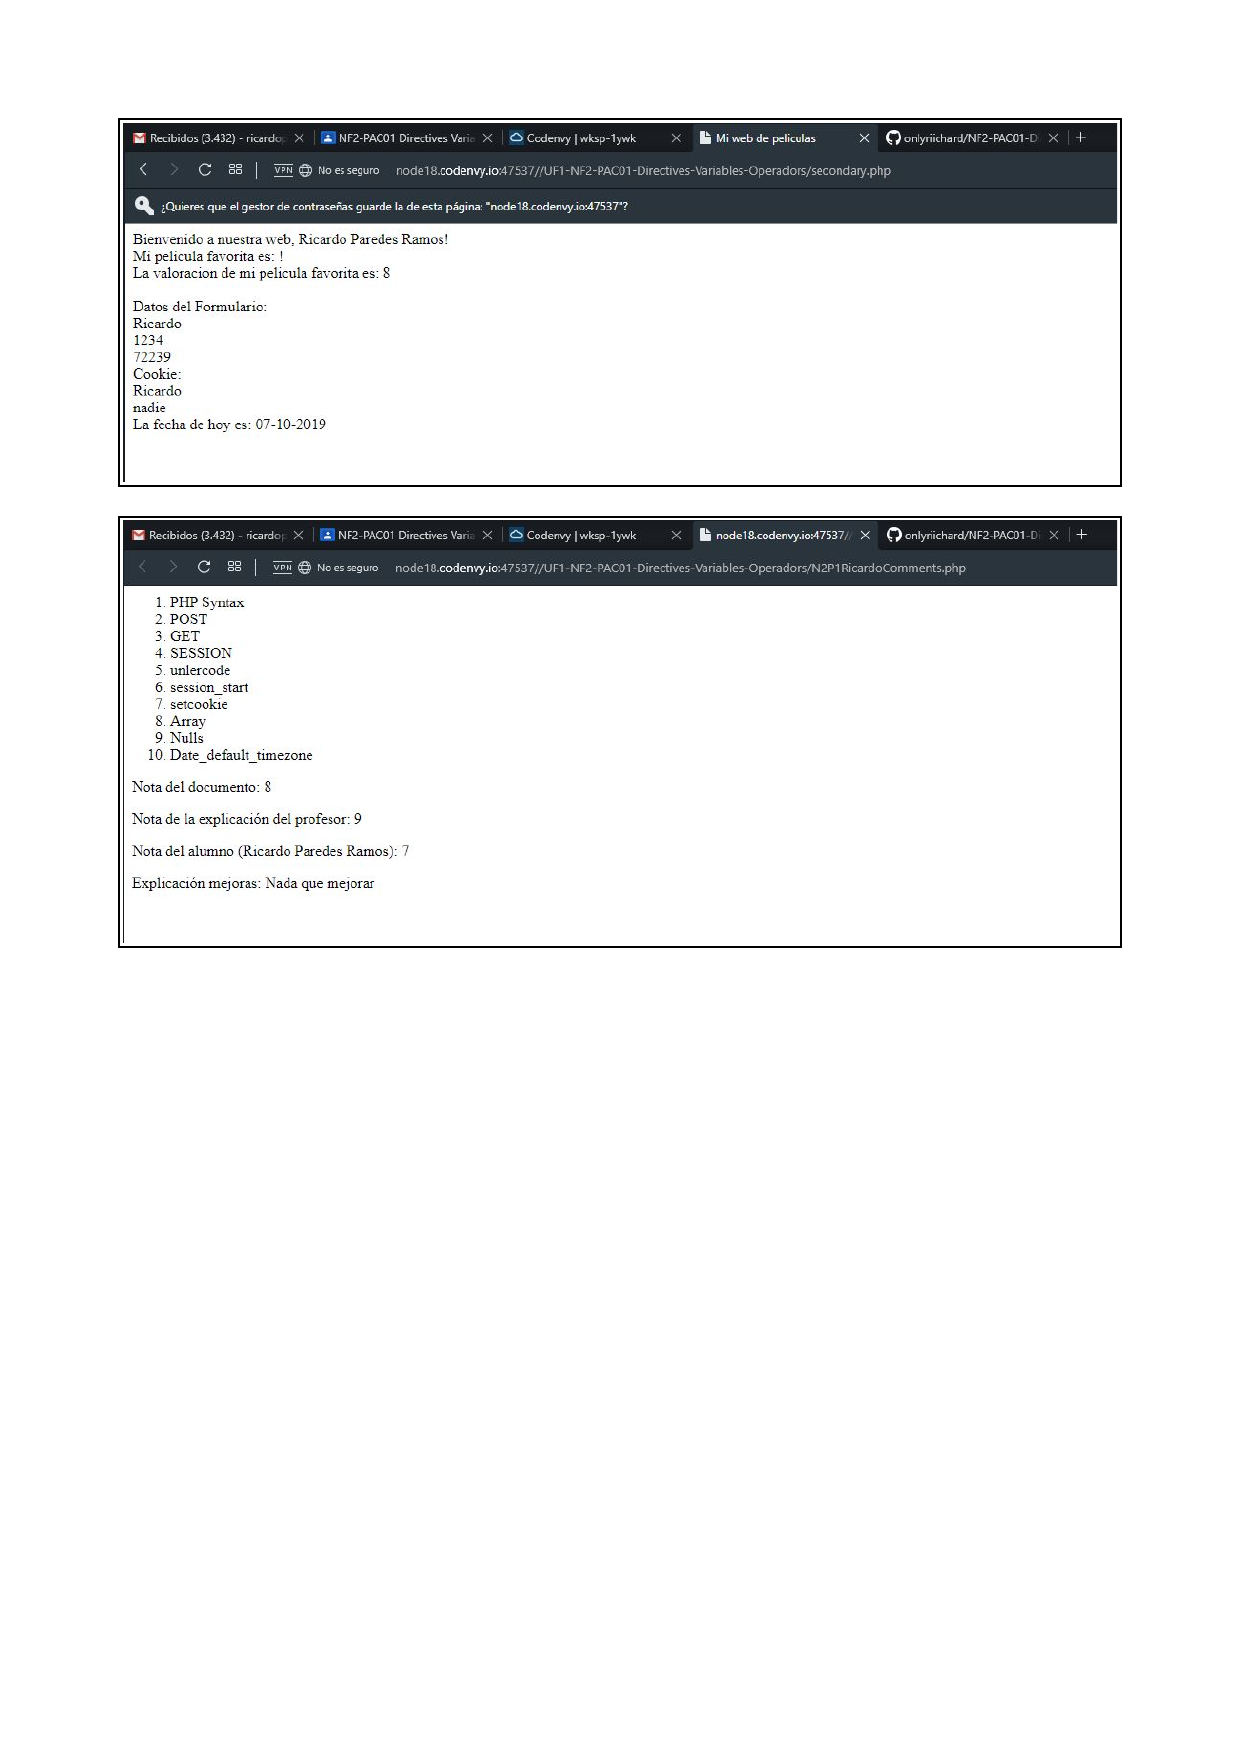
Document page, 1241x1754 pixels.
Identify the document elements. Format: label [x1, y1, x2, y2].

picture [123, 123, 1118, 482]
picture [123, 520, 1118, 943]
